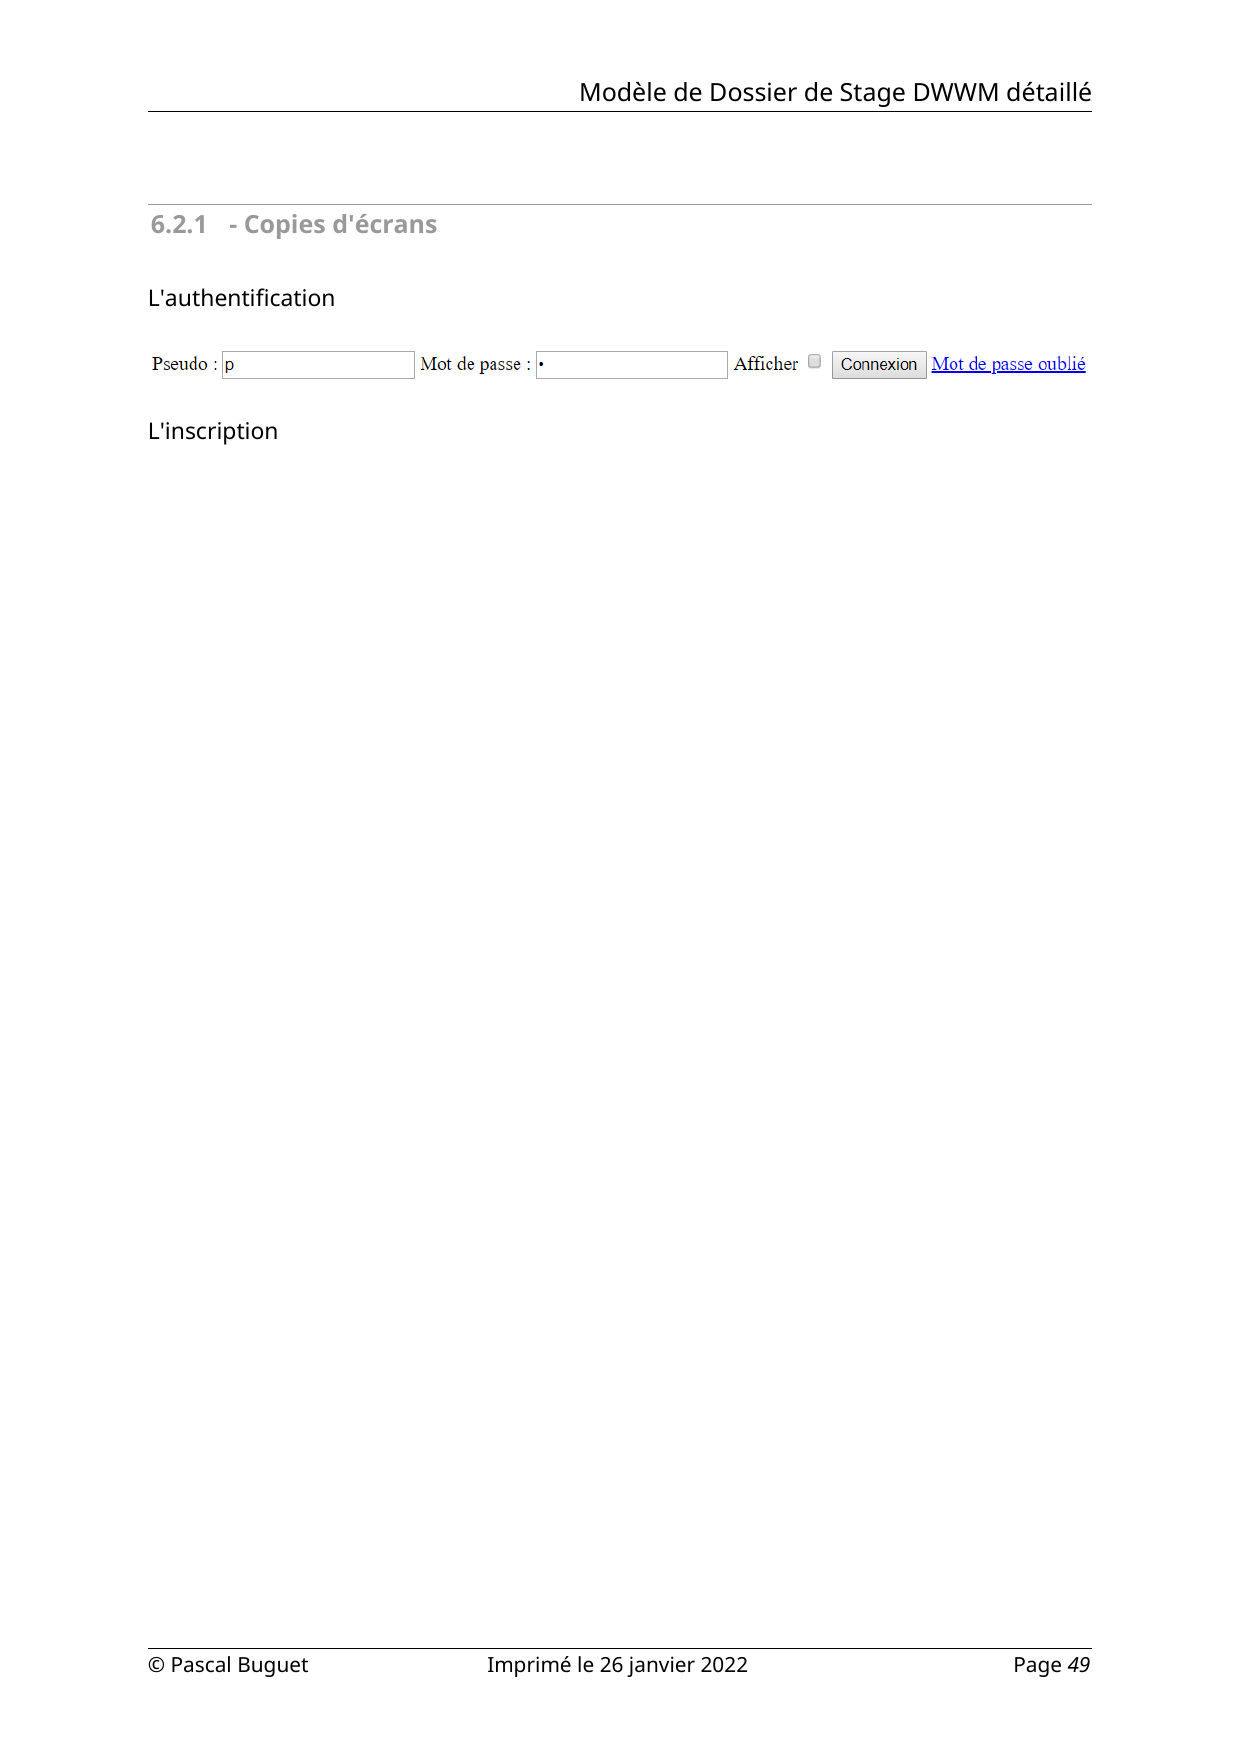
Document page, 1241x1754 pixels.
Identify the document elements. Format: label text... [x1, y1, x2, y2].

subtitle - Copies d'écrans [148, 205, 1092, 244]
text L'authentification [148, 281, 1092, 313]
picture [147, 343, 1093, 384]
text L'inscription [148, 415, 1092, 447]
